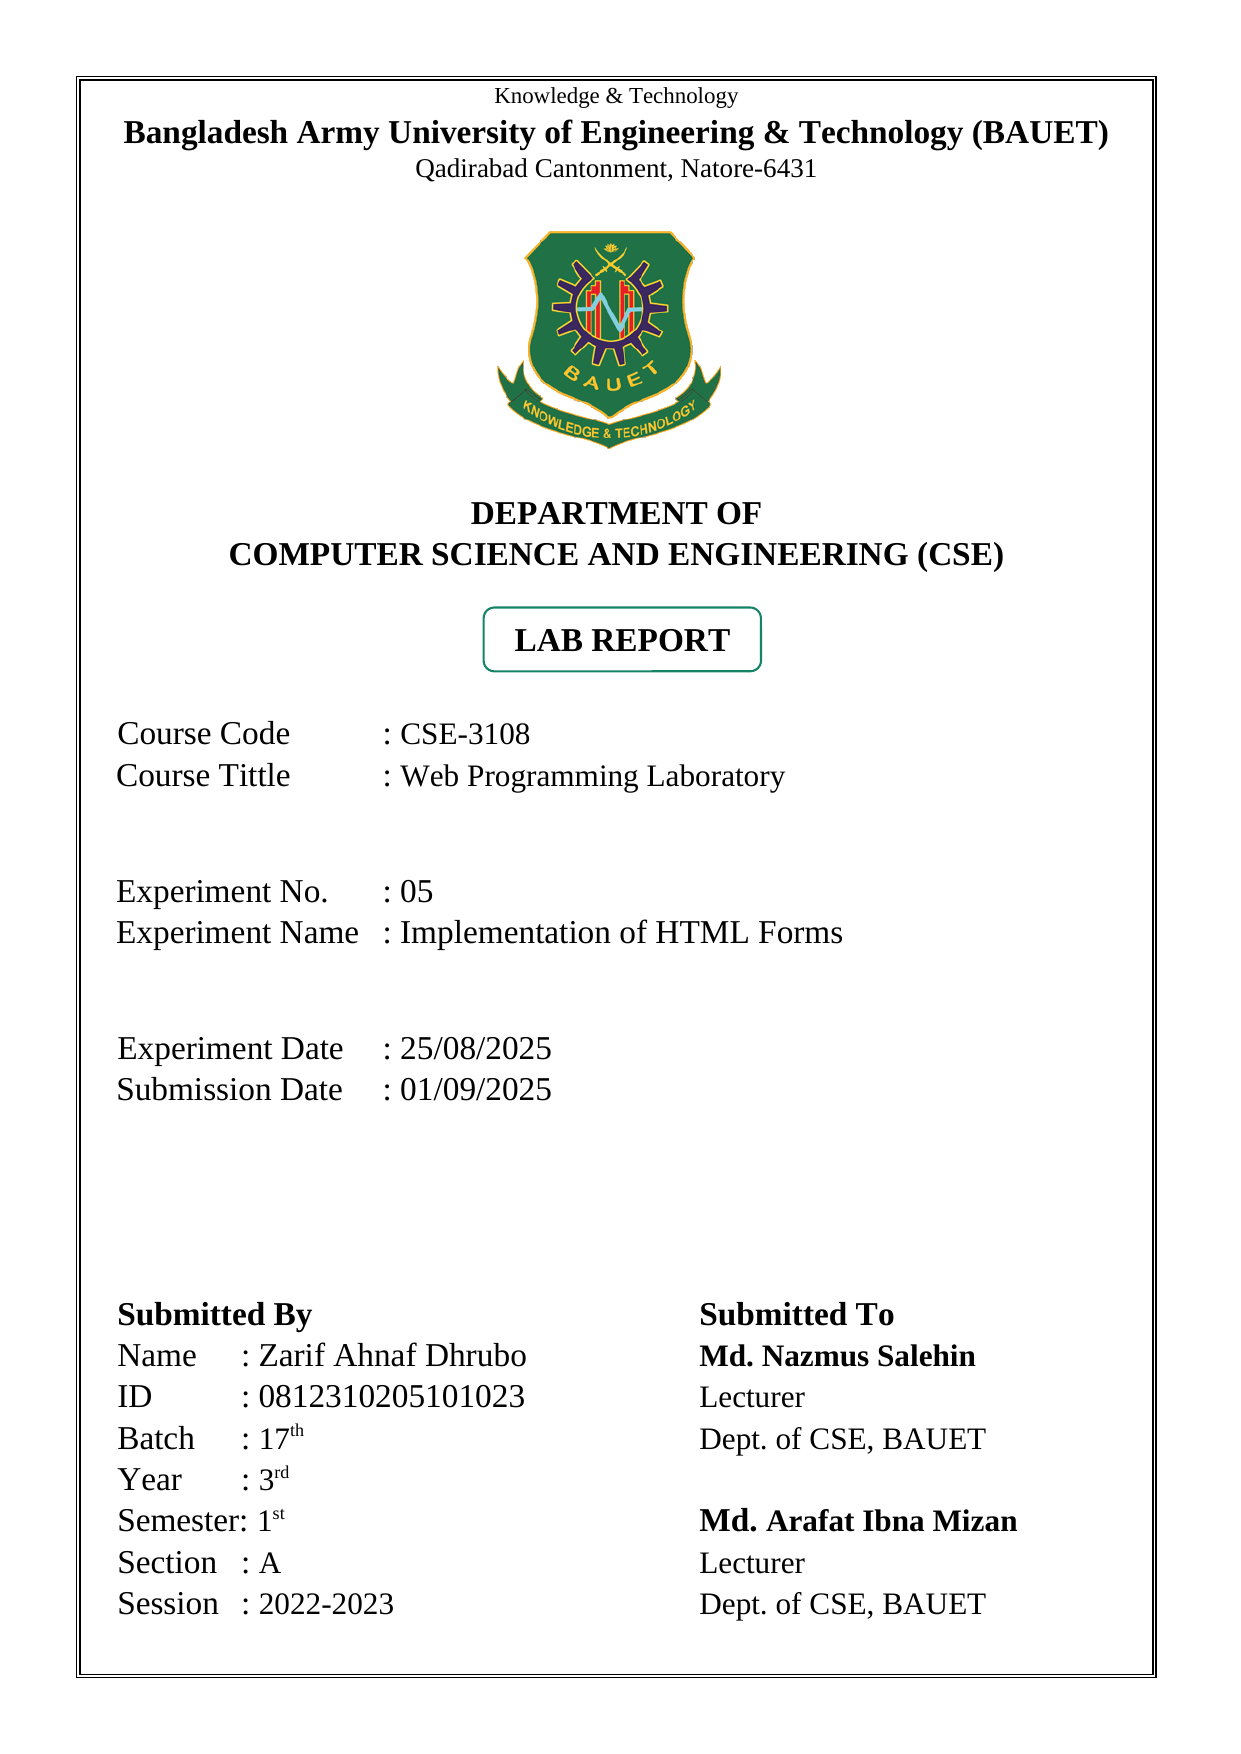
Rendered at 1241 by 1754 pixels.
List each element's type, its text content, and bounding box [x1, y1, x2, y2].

text Course Code : CSE-3108 Course Tittle : Web Programming Laboratory [82, 713, 1150, 793]
text Knowledge & Technology Bangladesh Army University of Engineering & Technology (BAUET) Qadirabad Cantonment, Natore-6431 [82, 82, 1150, 184]
text LAB REPORT [502, 620, 743, 658]
text Experiment No. : 05 Experiment Name : Implementation of HTML Forms [82, 871, 1150, 951]
text Experiment Date : 25/08/2025 Submission Date : 01/09/2025 [83, 1028, 1150, 1108]
text DEPARTMENT OF COMPUTER SCIENCE AND ENGINEERING (CSE) [82, 493, 1150, 573]
text Submitted By Submitted To Name : Zarif Ahnaf Dhrubo Md. Nazmus Salehin ID : 0812310205101023 Lecturer Batch : 17th Dept. of CSE, BAUET Year : 3rd Semester: 1st Md. Arafat Ibna Mizan Section : A Lecturer Session : 2022-2023 Dept. of CSE, BAUET [84, 1294, 1150, 1622]
picture [490, 224, 726, 455]
